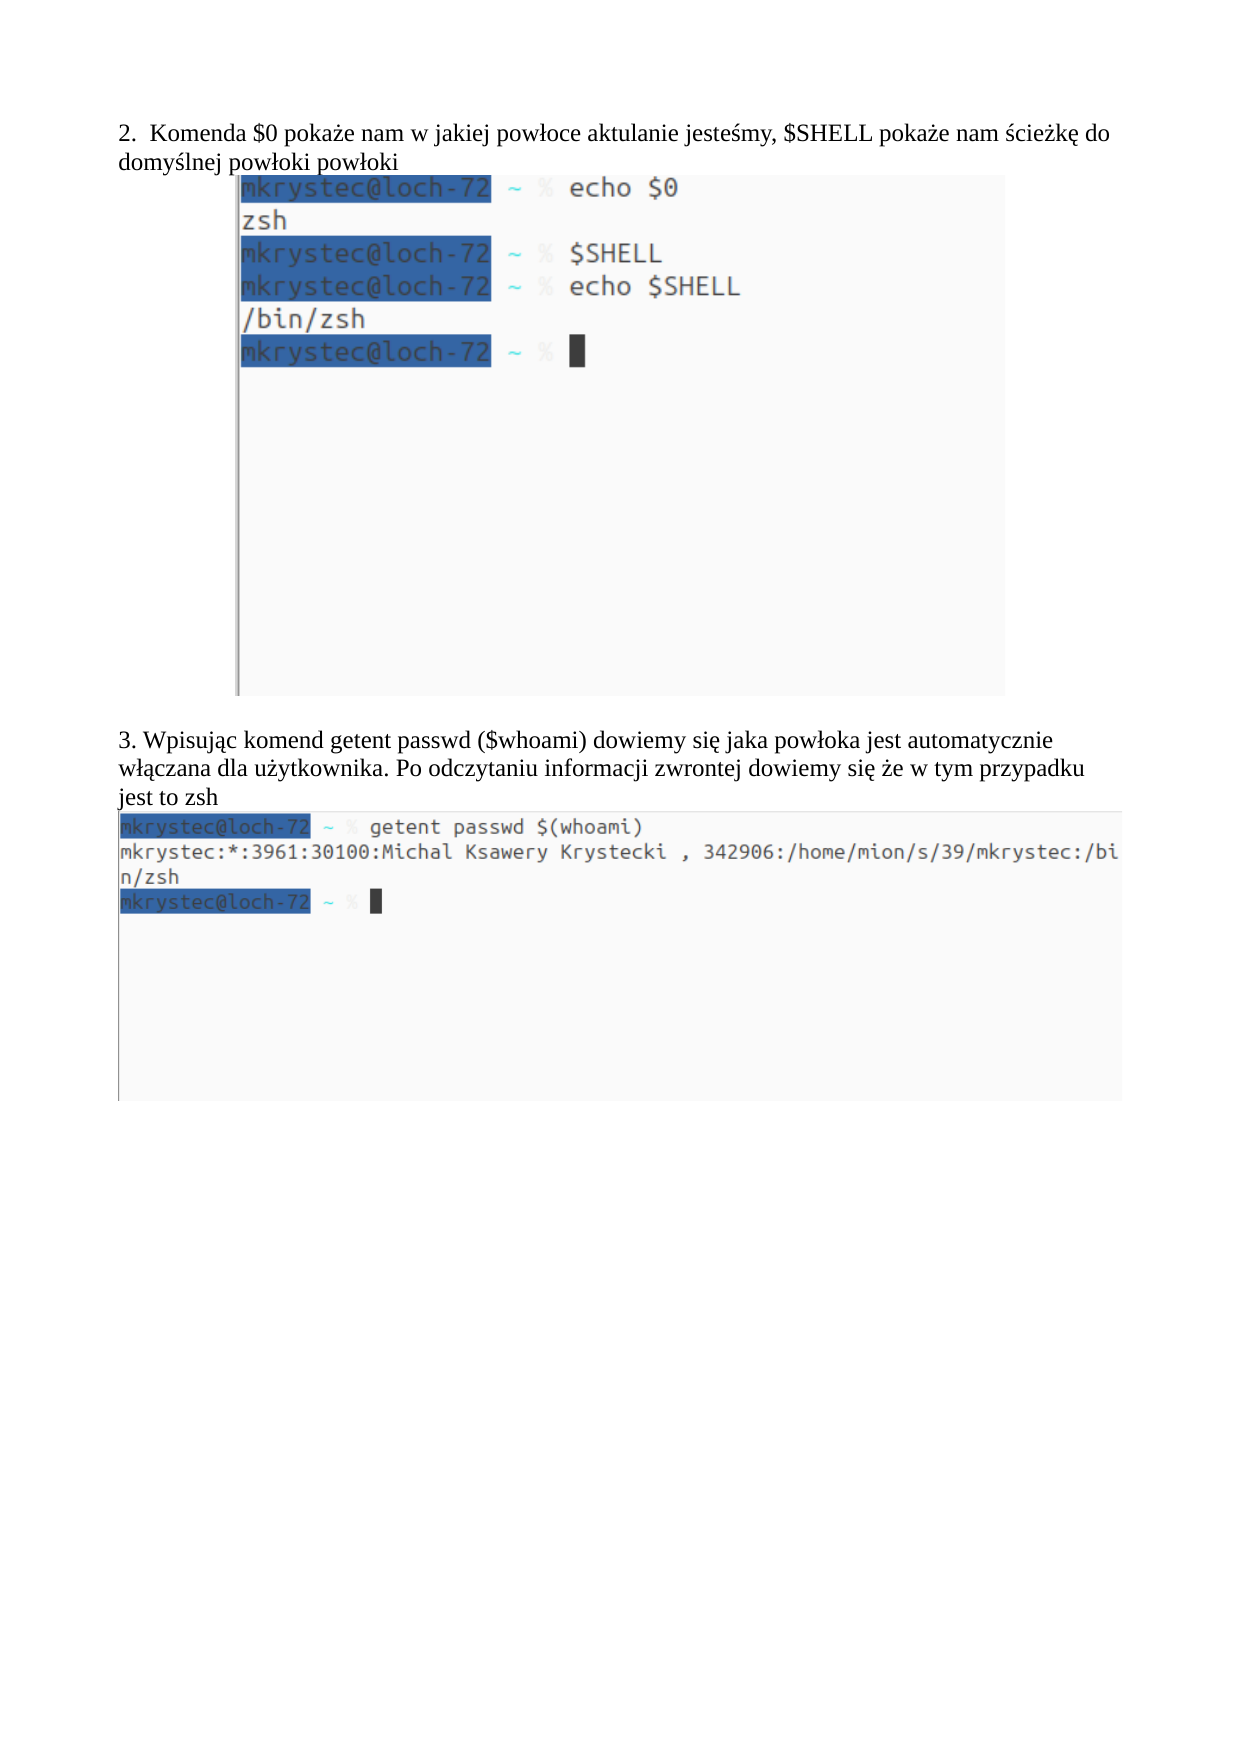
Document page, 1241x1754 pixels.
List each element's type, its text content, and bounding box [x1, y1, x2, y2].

picture [235, 175, 1006, 696]
text 2. Komenda $0 pokaże nam w jakiej powłoce aktulanie jesteśmy, $SHELL pokaże nam ścieżkę do domyślnej powłoki powłoki [118, 118, 1122, 176]
picture [118, 811, 1123, 1101]
text 3. Wpisując komend getent passwd ($whoami) dowiemy się jaka powłoka jest automatycznie włączana dla użytkownika. Po odczytaniu informacji zwrontej dowiemy się że w tym przypadku jest to zsh [118, 176, 1122, 811]
